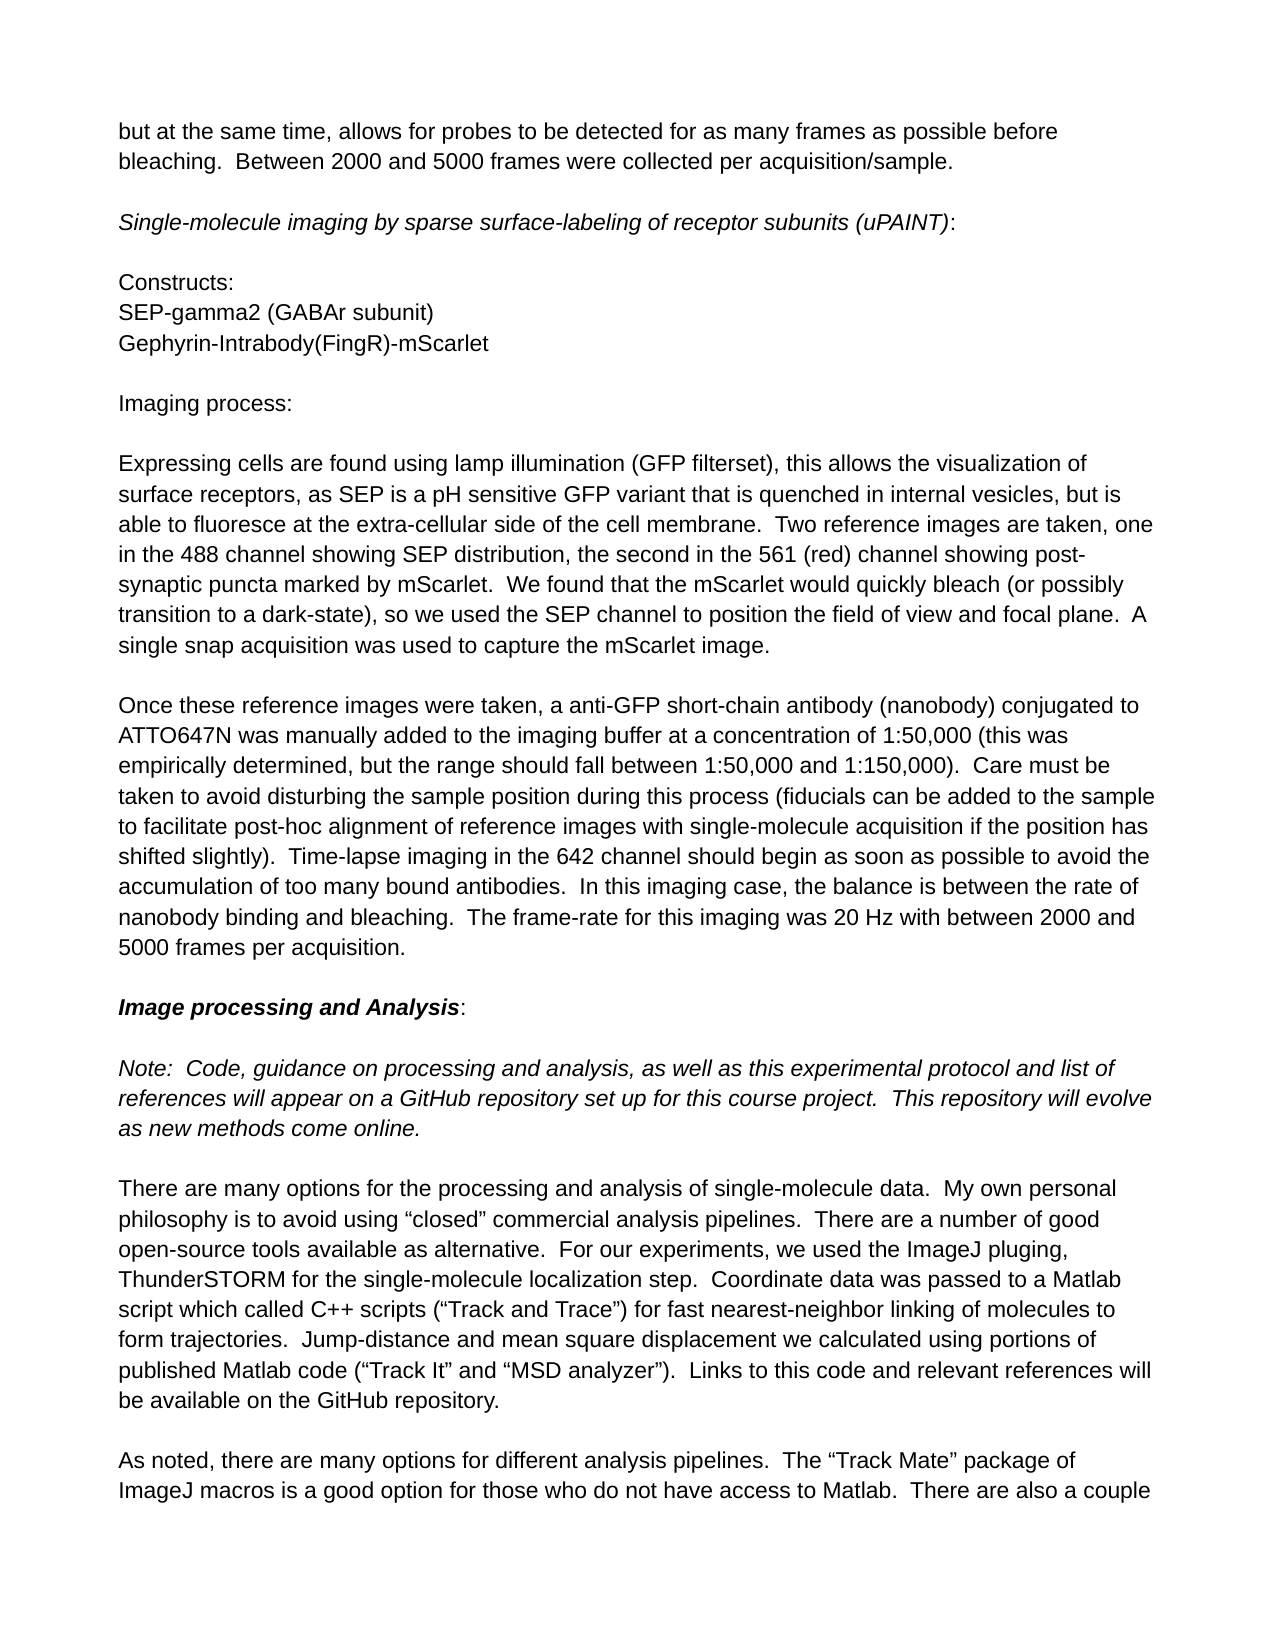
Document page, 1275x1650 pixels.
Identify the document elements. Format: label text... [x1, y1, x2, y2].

text but at the same time, allows for probes to be detected for as many frames as possible before bleaching. Between 2000 and 5000 frames were collected per acquisition/sample. [118, 118, 1157, 175]
text Expressing cells are found using lamp illumination (GFP filterset), this allows the visualization of surface receptors, as SEP is a pH sensitive GFP variant that is quenched in internal vesicles, but is able to fluoresce at the extra-cellular side of the cell membrane. Two reference images are taken, one in the 488 channel showing SEP distribution, the second in the 561 (red) channel showing post-synaptic puncta marked by mScarlet. We found that the mScarlet would quickly bleach (or possibly transition to a dark-state), so we used the SEP channel to position the field of view and focal plane. A single snap acquisition was used to capture the mScarlet image. [118, 450, 1157, 658]
text Image processing and Analysis: [118, 994, 1157, 1021]
text Constructs: [118, 269, 1157, 296]
text Gephyrin-Intrabody(FingR)-mScarlet [118, 329, 1157, 356]
text Once these reference images were taken, a anti-GFP short-chain antibody (nanobody) conjugated to ATTO647N was manually added to the imaging buffer at a concentration of 1:50,000 (this was empirically determined, but the range should fall between 1:50,000 and 1:150,000). Care must be taken to avoid disturbing the sample position during this process (fiducials can be added to the sample to facilitate post-hoc alignment of reference images with single-molecule acquisition if the position has shifted slightly). Time-lapse imaging in the 642 channel should begin as soon as possible to avoid the accumulation of too many bound antibodies. In this imaging case, the balance is between the rate of nanobody binding and bleaching. The frame-rate for this imaging was 20 Hz with between 2000 and 5000 frames per acquisition. [118, 692, 1157, 960]
text Imaging process: [118, 390, 1157, 416]
text As noted, there are many options for different analysis pipelines. The “Track Mate” package of ImageJ macros is a good option for those who do not have access to Matlab. There are also a couple [118, 1447, 1157, 1504]
text SEP-gamma2 (GABAr subunit) [118, 299, 1157, 326]
text Note: Code, guidance on processing and analysis, as well as this experimental protocol and list of references will appear on a GitHub repository set up for this course project. This repository will evolve as new methods come online. [118, 1054, 1157, 1141]
text Single-molecule imaging by sparse surface-labeling of receptor subunits (uPAINT): [118, 209, 1157, 235]
text There are many options for the processing and analysis of single-molecule data. My own personal philosophy is to avoid using “closed” commercial analysis pipelines. There are a number of good open-source tools available as alternative. For our experiments, we used the ImageJ pluging, ThunderSTORM for the single-molecule localization step. Coordinate data was passed to a Matlab script which called C++ scripts (“Track and Trace”) for fast nearest-neighbor linking of molecules to form trajectories. Jump-distance and mean square displacement we calculated using portions of published Matlab code (“Track It” and “MSD analyzer”). Links to this code and relevant references will be available on the GitHub repository. [118, 1175, 1157, 1413]
